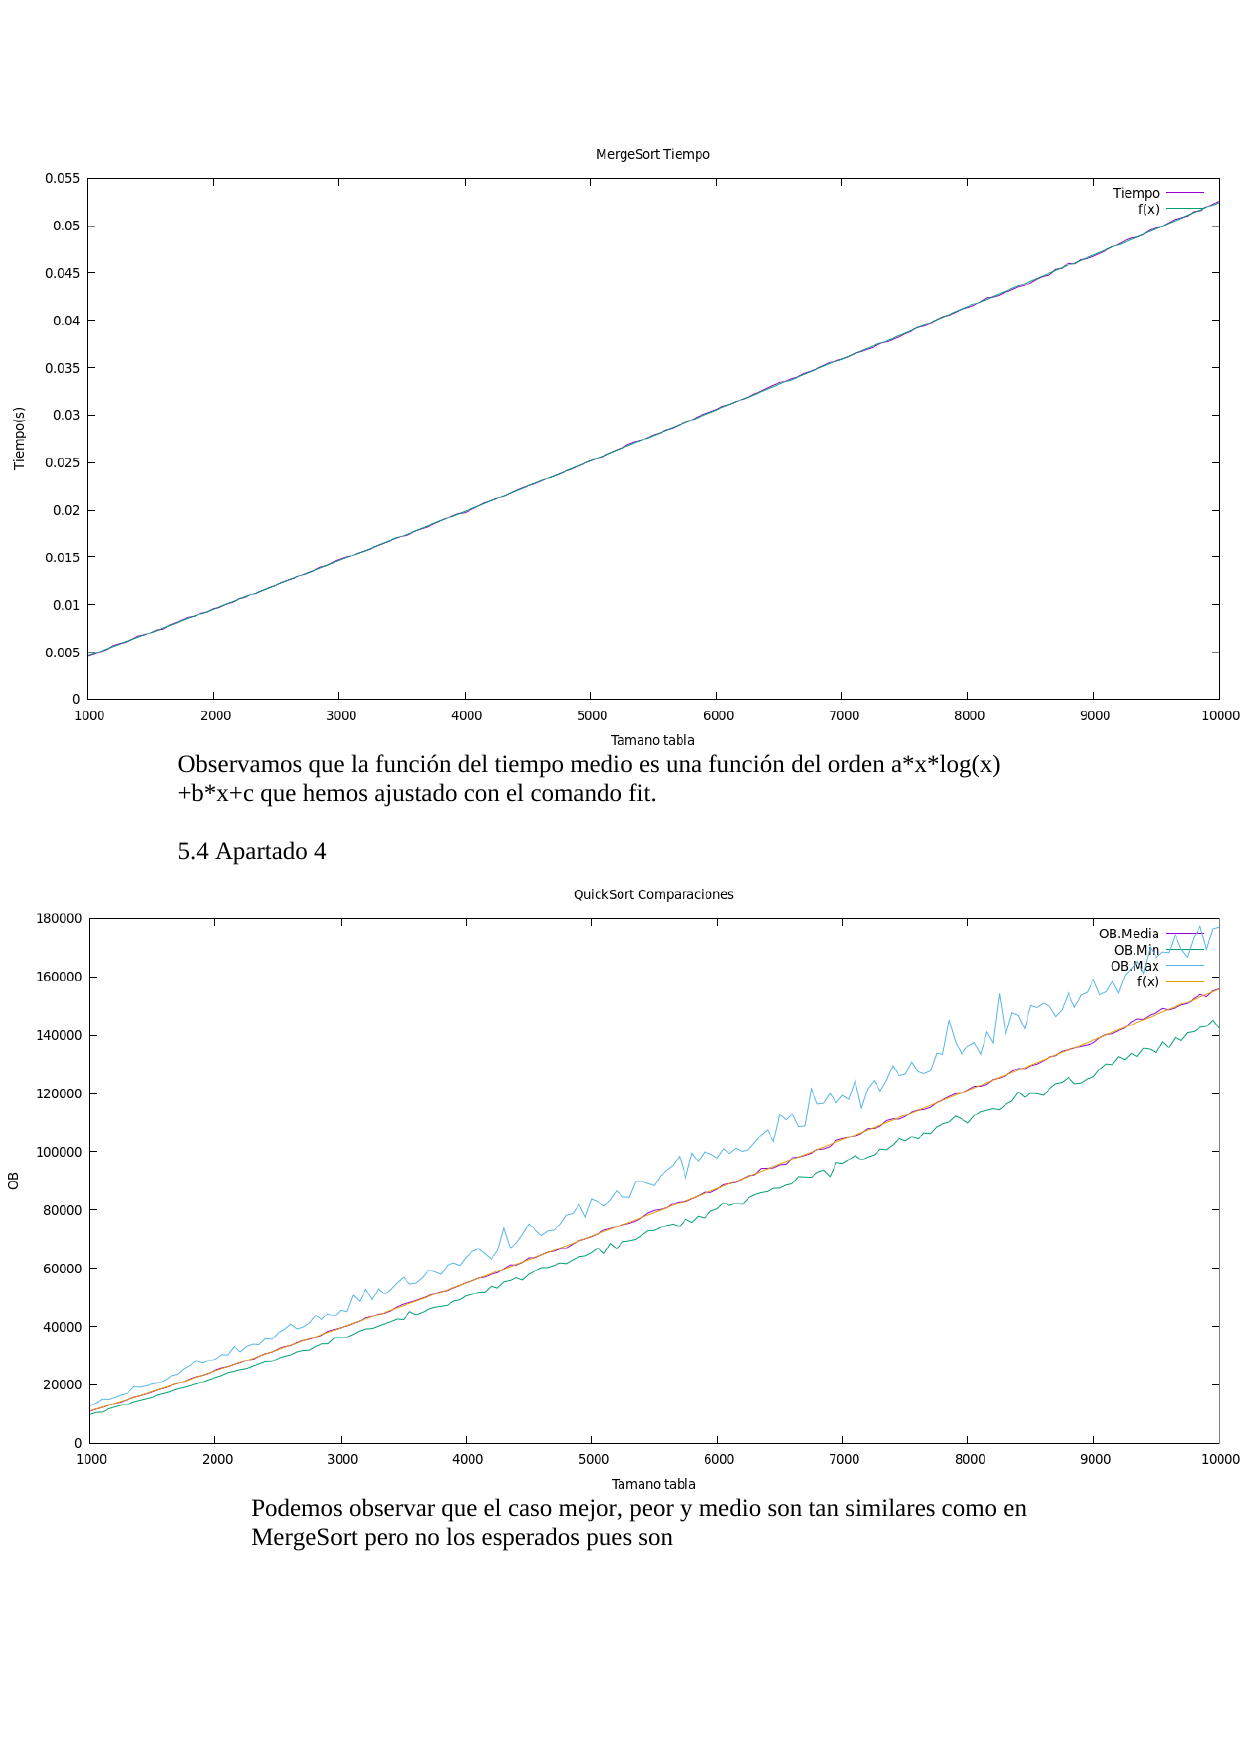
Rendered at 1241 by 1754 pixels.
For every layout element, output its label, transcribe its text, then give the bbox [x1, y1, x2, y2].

picture [6, 129, 1241, 750]
text Podemos observar que el caso mejor, peor y medio son tan similares como en MergeSort pero no los esperados pues son [251, 1494, 1063, 1551]
text Observamos que la función del tiempo medio es una función del orden a*x*log(x)+b*x+c que hemos ajustado con el comando fit. [177, 750, 1063, 807]
picture [0, 869, 1241, 1494]
text 5.4 Apartado 4 [177, 836, 1063, 864]
